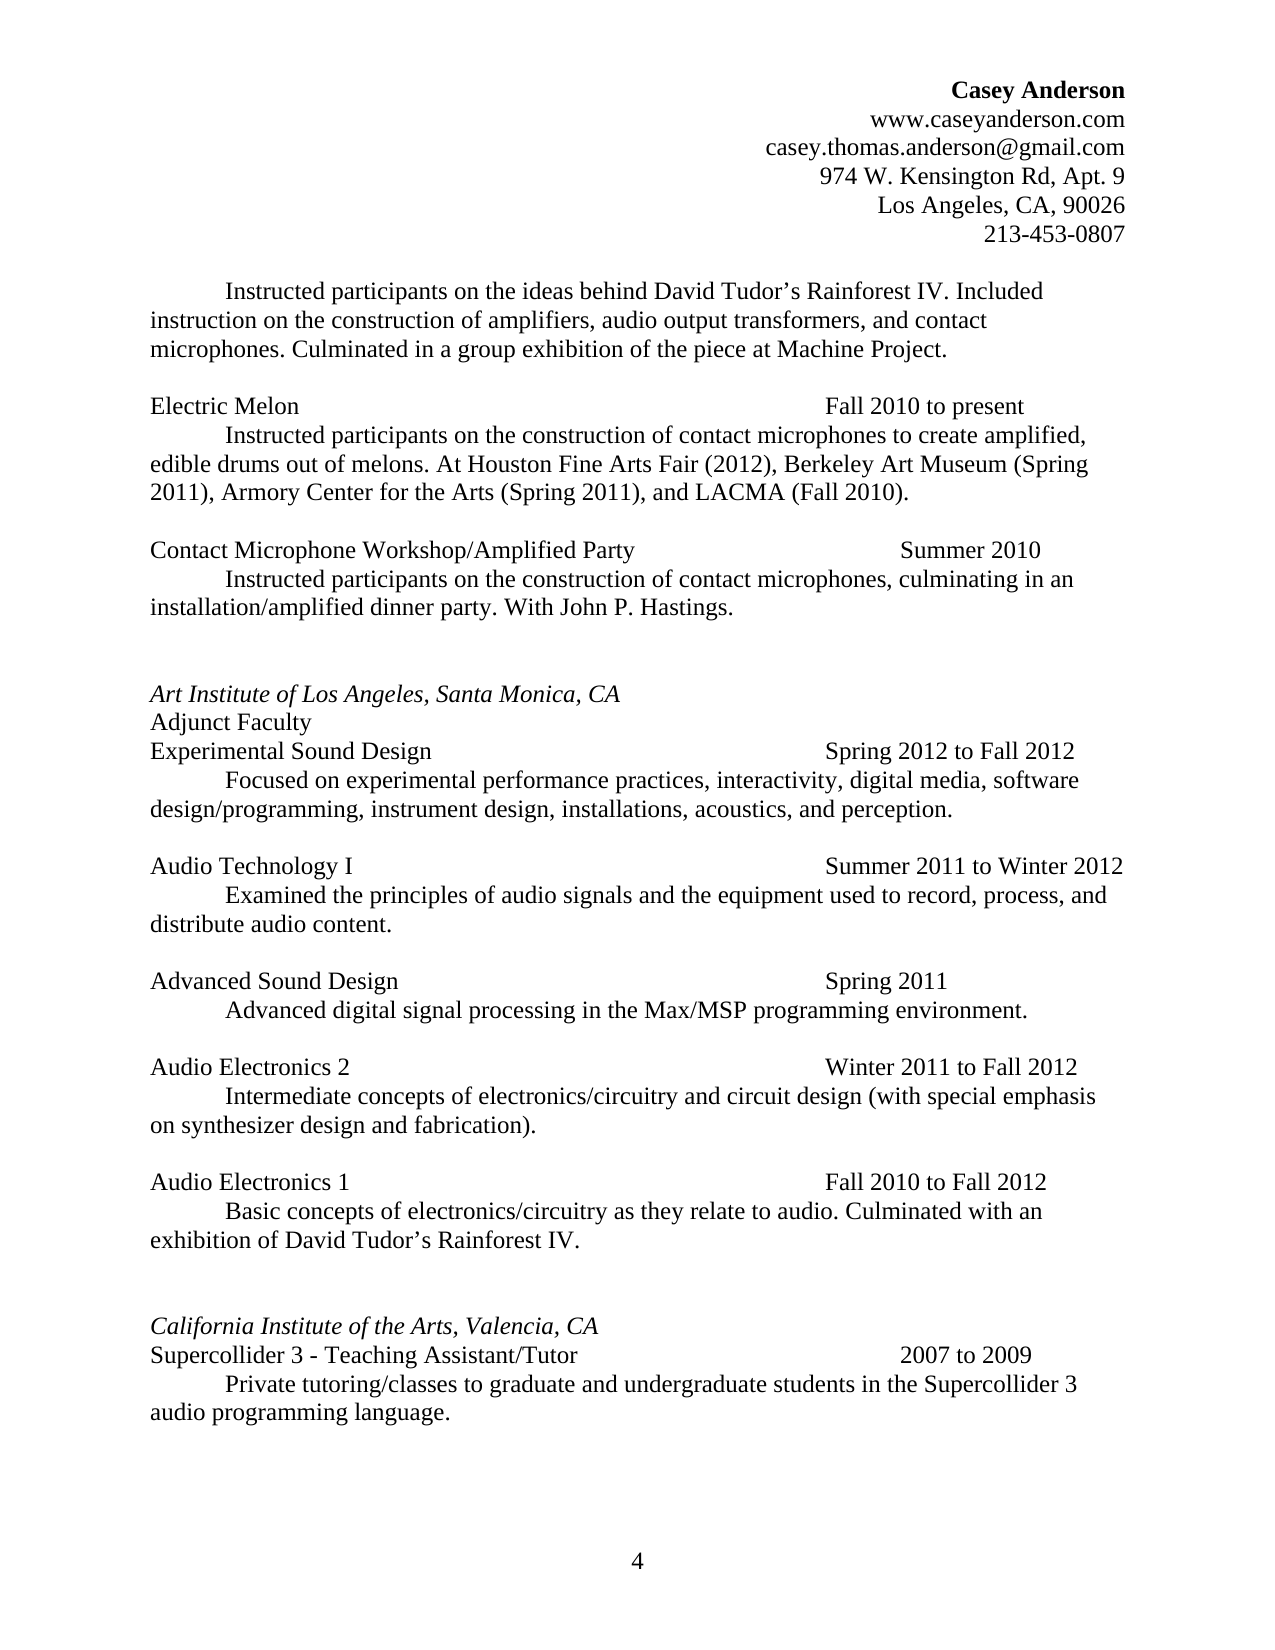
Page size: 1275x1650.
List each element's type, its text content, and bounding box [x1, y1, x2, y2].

text Instructed participants on the construction of contact microphones, culminating in an installation/amplified dinner party. With John P. Hastings. [150, 564, 1125, 621]
text Basic concepts of electronics/circuitry as they relate to audio. Culminated with an exhibition of David Tudor’s Rainforest IV. [150, 1196, 1125, 1254]
text Supercollider 3 - Teaching Assistant/Tutor 2007 to 2009 [150, 1340, 1125, 1369]
text Instructed participants on the ideas behind David Tudor’s Rainforest IV. Included instruction on the construction of amplifiers, audio output transformers, and contact microphones. Culminated in a group exhibition of the piece at Machine Project. [150, 276, 1125, 362]
text Private tutoring/classes to graduate and undergraduate students in the Supercollider 3 audio programming language. [150, 1369, 1125, 1426]
text Adjunct Faculty [150, 707, 1125, 736]
text Intermediate concepts of electronics/circuitry and circuit design (with special emphasis on synthesizer design and fabrication). [150, 1081, 1125, 1139]
text Advanced digital signal processing in the Max/MSP programming environment. [150, 995, 1125, 1024]
text Audio Technology I Summer 2011 to Winter 2012 [150, 851, 1125, 880]
text Advanced Sound Design Spring 2011 [150, 966, 1125, 995]
text Focused on experimental performance practices, interactivity, digital media, software design/programming, instrument design, installations, acoustics, and perception. [150, 765, 1125, 822]
text Examined the principles of audio signals and the equipment used to record, process, and distribute audio content. [150, 880, 1125, 937]
text Instructed participants on the construction of contact microphones to create amplified, edible drums out of melons. At Houston Fine Arts Fair (2012), Berkeley Art Museum (Spring 2011), Armory Center for the Arts (Spring 2011), and LACMA (Fall 2010). [150, 420, 1125, 506]
text Contact Microphone Workshop/Amplified Party Summer 2010 [150, 535, 1125, 564]
text Electric Melon Fall 2010 to present [150, 391, 1125, 420]
subtitle California Institute of the Arts, Valencia, CA [150, 1311, 1125, 1340]
subtitle Art Institute of Los Angeles, Santa Monica, CA [150, 679, 1125, 707]
text Experimental Sound Design Spring 2012 to Fall 2012 [150, 736, 1125, 765]
text Audio Electronics 2 Winter 2011 to Fall 2012 [150, 1052, 1125, 1081]
text Audio Electronics 1 Fall 2010 to Fall 2012 [150, 1167, 1125, 1196]
